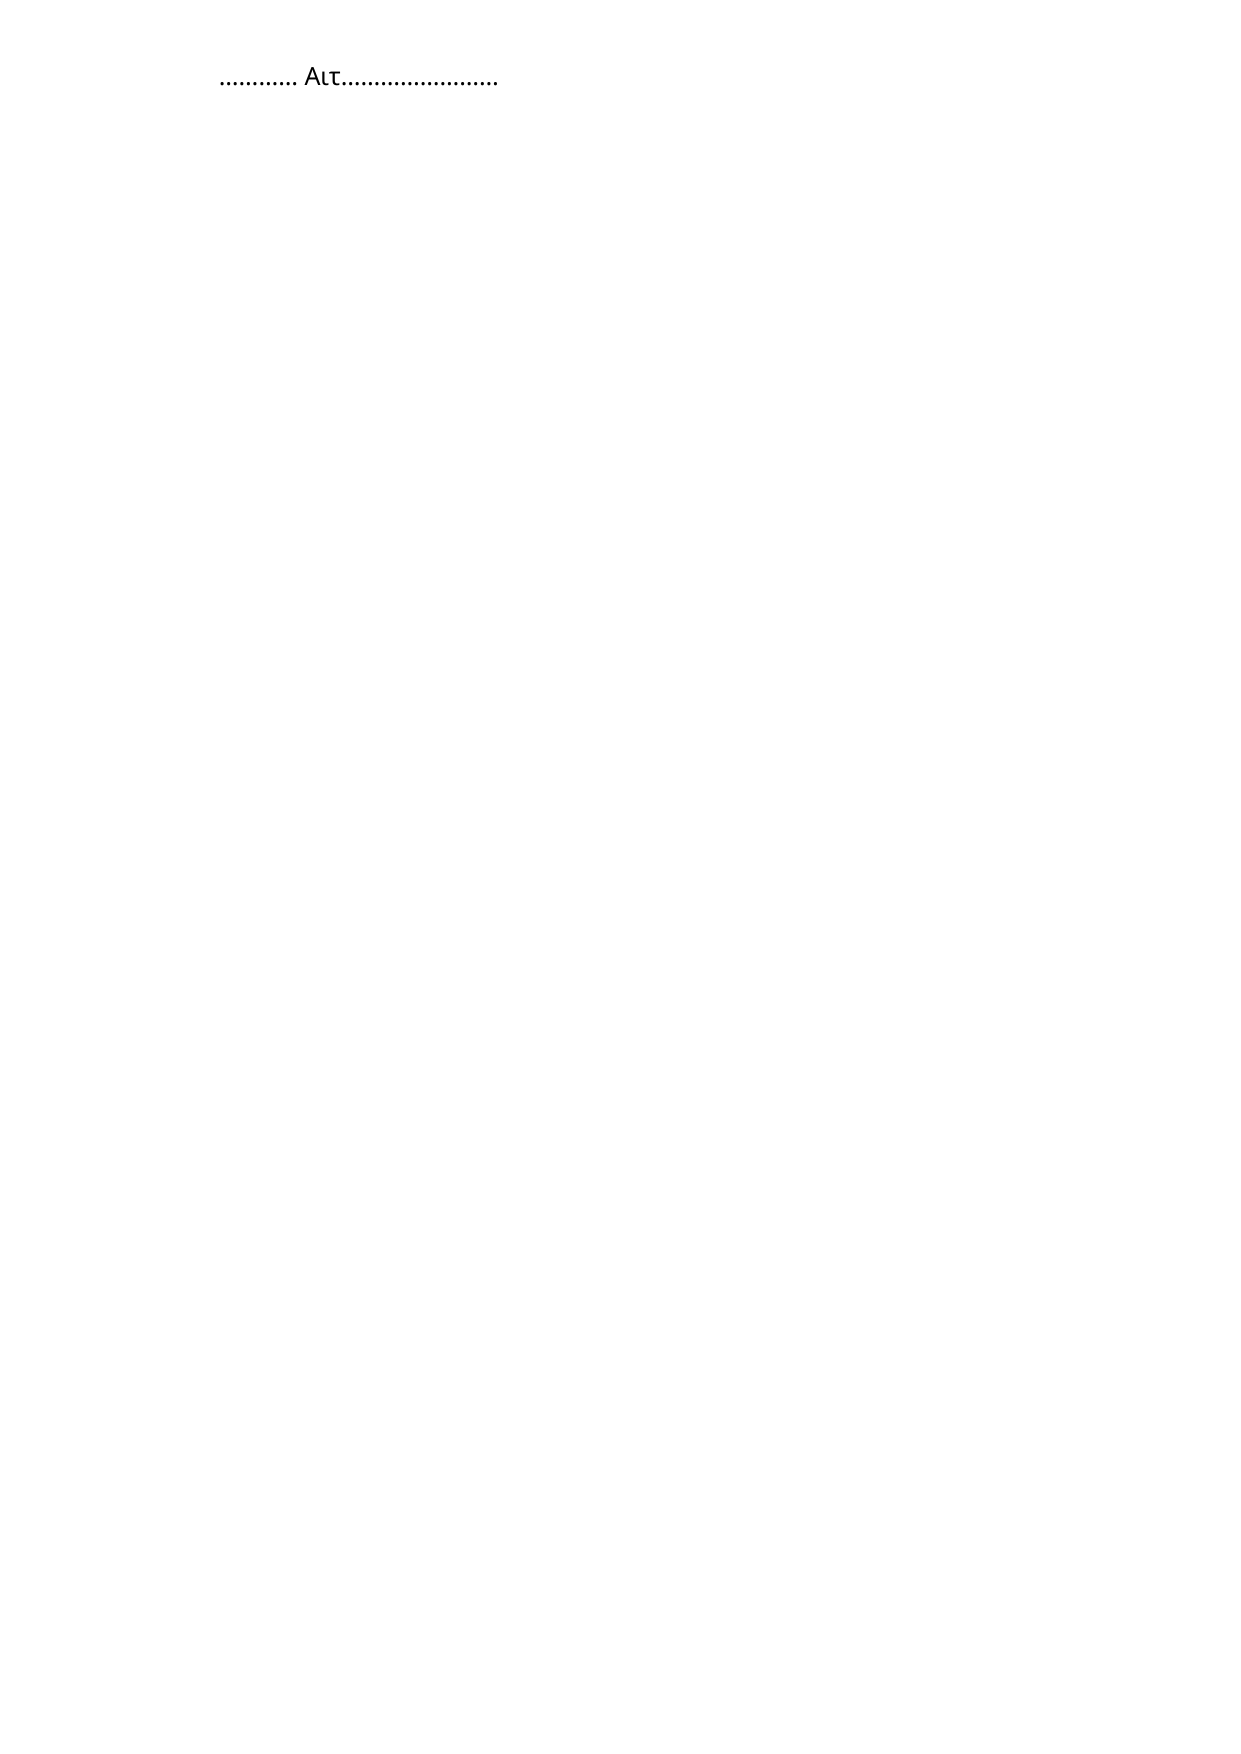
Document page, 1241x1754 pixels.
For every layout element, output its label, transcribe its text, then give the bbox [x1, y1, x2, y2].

text ………… Αιτ…………………… [59, 59, 583, 93]
